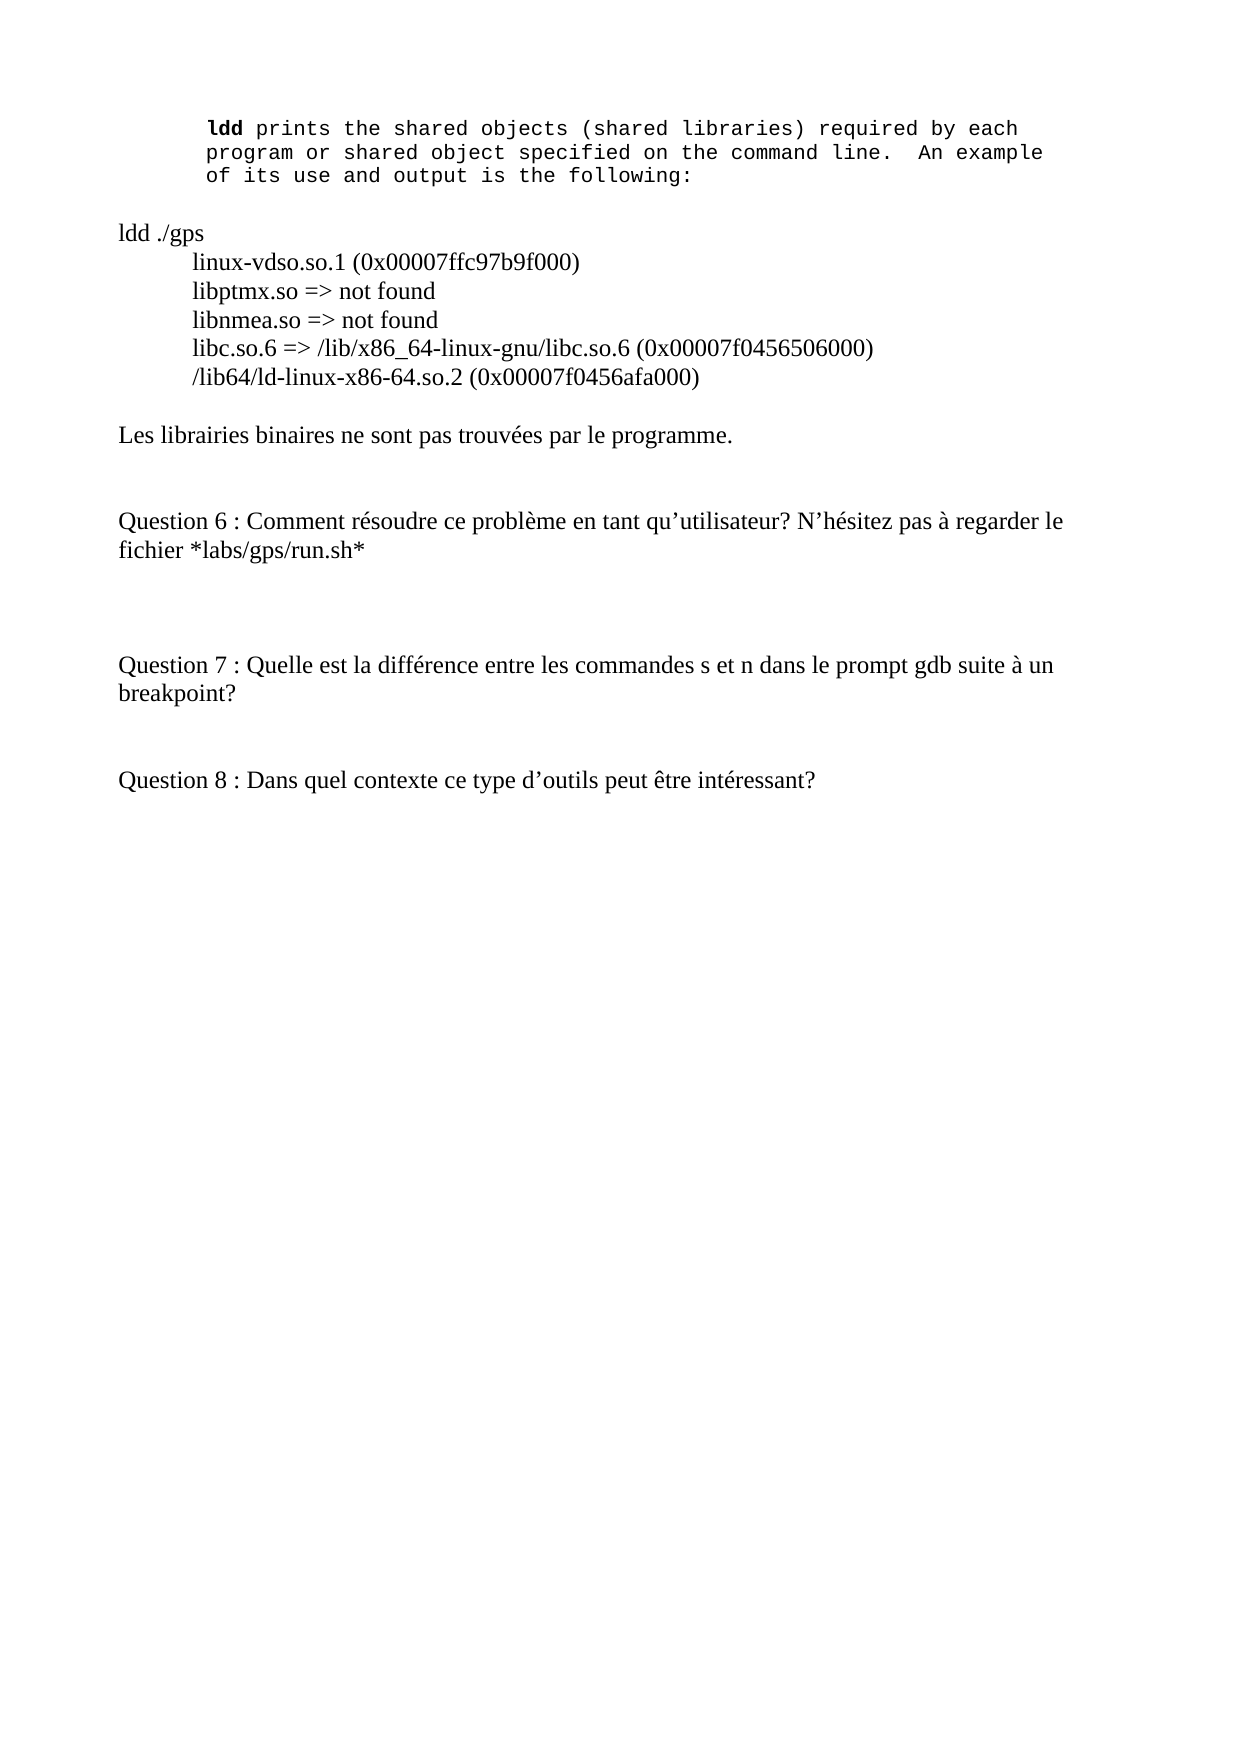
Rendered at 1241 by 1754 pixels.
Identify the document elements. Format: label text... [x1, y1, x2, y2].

text of its use and output is the following: [118, 165, 1122, 189]
text libc.so.6 => /lib/x86_64-linux-gnu/libc.so.6 (0x00007f0456506000) [118, 333, 1122, 362]
text /lib64/ld-linux-x86-64.so.2 (0x00007f0456afa000) [118, 362, 1122, 391]
text ldd ./gps [118, 218, 1122, 247]
text Question 7 : Quelle est la différence entre les commandes s et n dans le prompt gdb suite à un breakpoint? [118, 650, 1122, 707]
text Question 8 : Dans quel contexte ce type d’outils peut être intéressant? [118, 765, 1122, 793]
text program or shared object specified on the command line. An example [118, 142, 1122, 165]
text libnmea.so => not found [118, 305, 1122, 333]
text linux-vdso.so.1 (0x00007ffc97b9f000) [118, 247, 1122, 276]
text Question 6 : Comment résoudre ce problème en tant qu’utilisateur? N’hésitez pas à regarder le fichier *labs/gps/run.sh* [118, 506, 1122, 563]
text libptmx.so => not found [118, 276, 1122, 305]
text Les librairies binaires ne sont pas trouvées par le programme. [118, 420, 1122, 448]
text ldd prints the shared objects (shared libraries) required by each [118, 118, 1122, 142]
